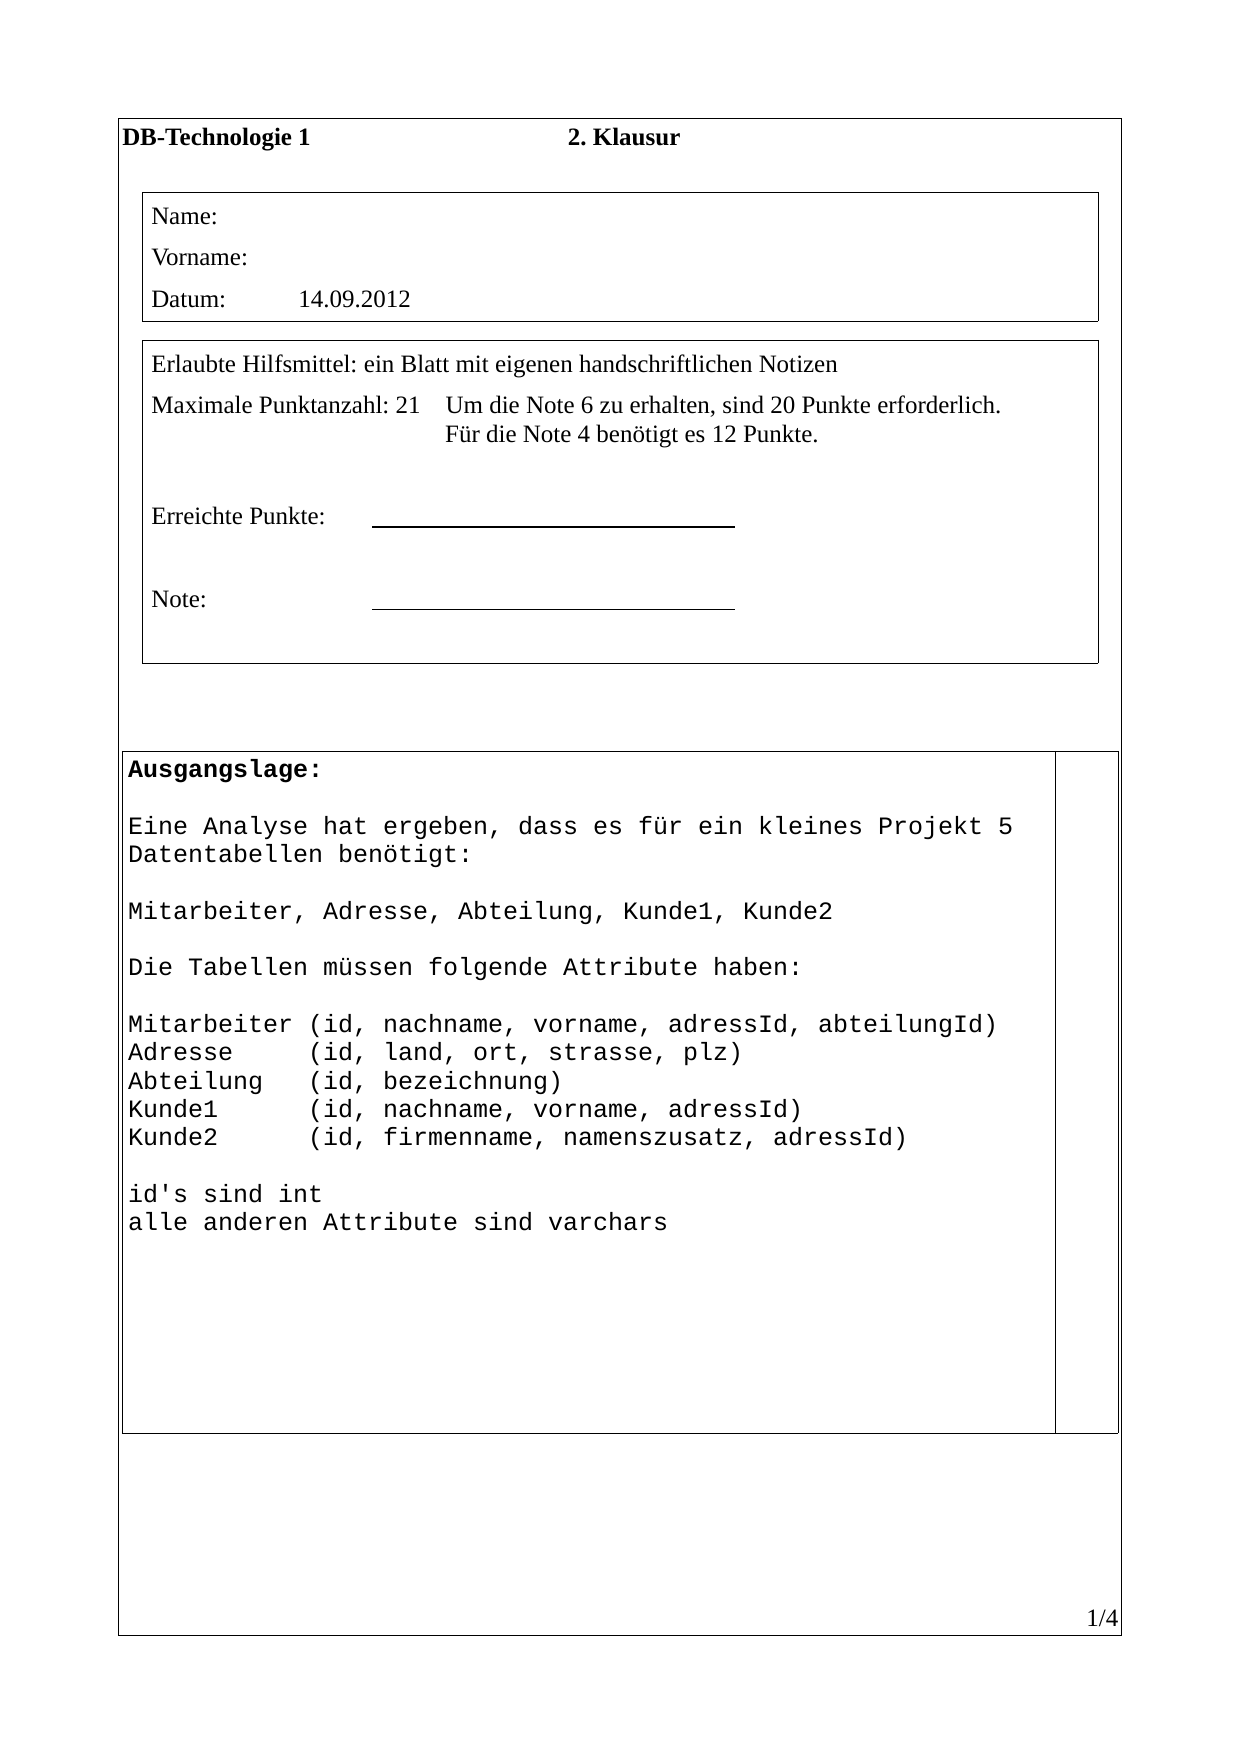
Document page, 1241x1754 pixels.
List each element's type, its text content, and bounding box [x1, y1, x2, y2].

text Maximale Punktanzahl: 21 Um die Note 6 zu erhalten, sind 20 Punkte erforderlich. Für die Note 4 benötigt es 12 Punkte. [151, 390, 1089, 447]
text Erlaubte Hilfsmittel: ein Blatt mit eigenen handschriftlichen Notizen [151, 349, 1089, 377]
text Vorname: [151, 242, 1089, 271]
table_header [1056, 752, 1118, 1433]
text Erreichte Punkte: [151, 501, 1089, 530]
text Datum: 14.09.2012 [151, 284, 1089, 312]
text Note: [151, 584, 1089, 612]
table_header Ausgangslage: Eine Analyse hat ergeben, dass es für ein kleines Projekt 5 Datentabellen benötigt: Mitarbeiter, Adresse, Abteilung, Kunde1, Kunde2 Die Tabellen müssen folgende Attribute haben: Mitarbeiter (id, nachname, vorname, adressId, abteilungId) Adresse (id, land, ort, strasse, plz) Abteilung (id, bezeichnung) Kunde1 (id, nachname, vorname, adressId) Kunde2 (id, firmenname, namenszusatz, adressId) id's sind int alle anderen Attribute sind varchars [123, 752, 1055, 1433]
text Name: [151, 201, 1089, 230]
